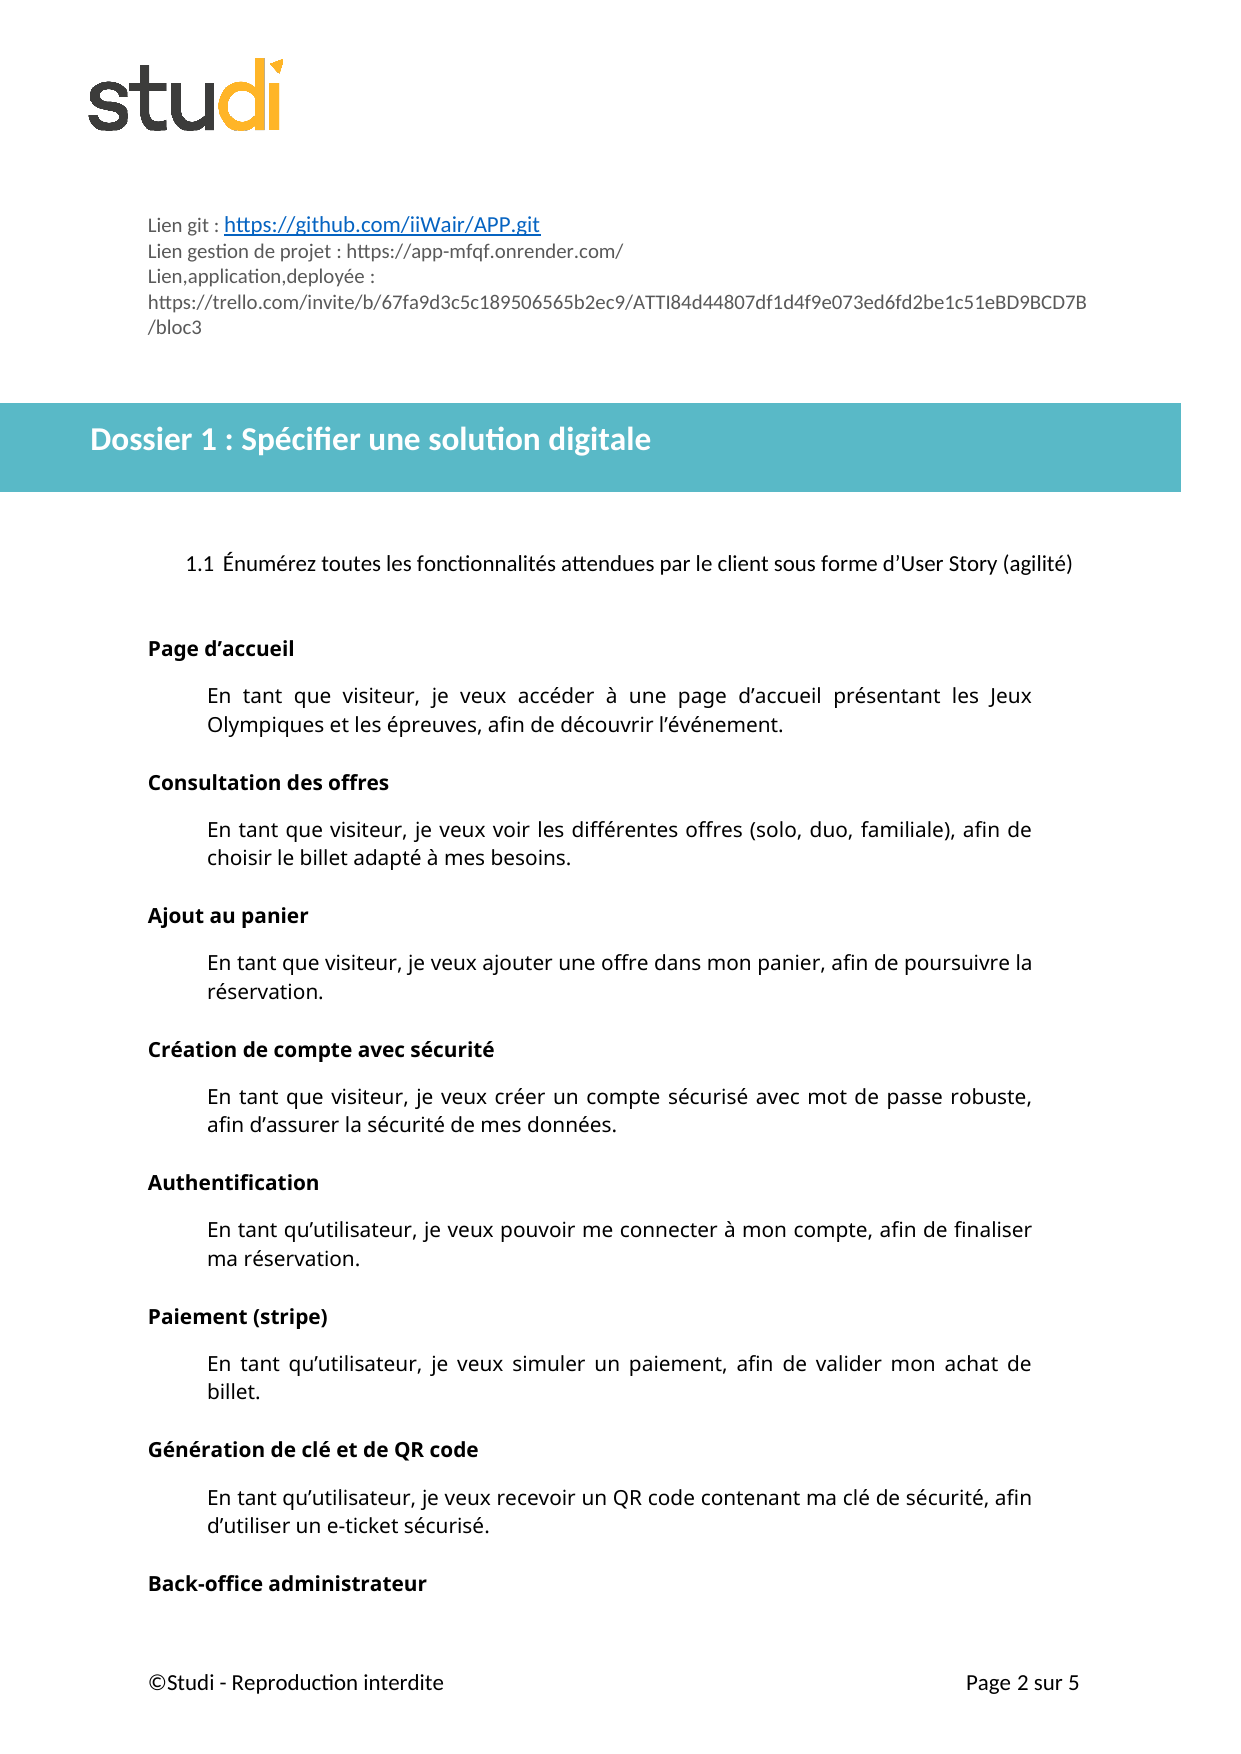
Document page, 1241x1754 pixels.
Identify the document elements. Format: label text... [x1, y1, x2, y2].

text Authentification [148, 1168, 1093, 1197]
text En tant qu’utilisateur, je veux simuler un paiement, afin de valider mon achat de billet. [207, 1349, 1034, 1406]
text En tant que visiteur, je veux accéder à une page d’accueil présentant les Jeux Olympiques et les épreuves, afin de découvrir l’événement. [207, 681, 1034, 738]
text Page d’accueil [148, 634, 1093, 663]
text Lien gestion de projet : https://app-mfqf.onrender.com/ [148, 238, 1093, 264]
text Back-office administrateur [148, 1569, 1093, 1597]
text Génération de clé et de QR code [148, 1435, 1093, 1464]
text En tant qu’utilisateur, je veux pouvoir me connecter à mon compte, afin de finaliser ma réservation. [207, 1216, 1034, 1272]
text Consultation des offres [148, 768, 1093, 796]
text Dossier 1 : Spécifier une solution digitale [15, 418, 1166, 459]
text Lien,application,deployée : https://trello.com/invite/b/67fa9d3c5c189506565b2ec9/ATTI84d44807df1d4f9e073ed6fd2be1c51eBD9BCD7B/bloc3 [148, 264, 1093, 340]
text Ajout au panier [148, 901, 1093, 930]
text Lien git : https://github.com/iiWair/APP.git [148, 210, 1093, 238]
text En tant qu’utilisateur, je veux recevoir un QR code contenant ma clé de sécurité, afin d’utiliser un e-ticket sécurisé. [207, 1483, 1034, 1539]
text En tant que visiteur, je veux créer un compte sécurisé avec mot de passe robuste, afin d’assurer la sécurité de mes données. [207, 1082, 1034, 1139]
text Paiement (stripe) [148, 1302, 1093, 1330]
text Création de compte avec sécurité [148, 1035, 1093, 1063]
list Énumérez toutes les fonctionnalités attendues par le client sous forme d’User Story (agilité) [185, 549, 1093, 577]
picture [88, 58, 283, 131]
text En tant que visiteur, je veux voir les différentes offres (solo, duo, familiale), afin de choisir le billet adapté à mes besoins. [207, 815, 1034, 872]
text En tant que visiteur, je veux ajouter une offre dans mon panier, afin de poursuivre la réservation. [207, 948, 1034, 1005]
